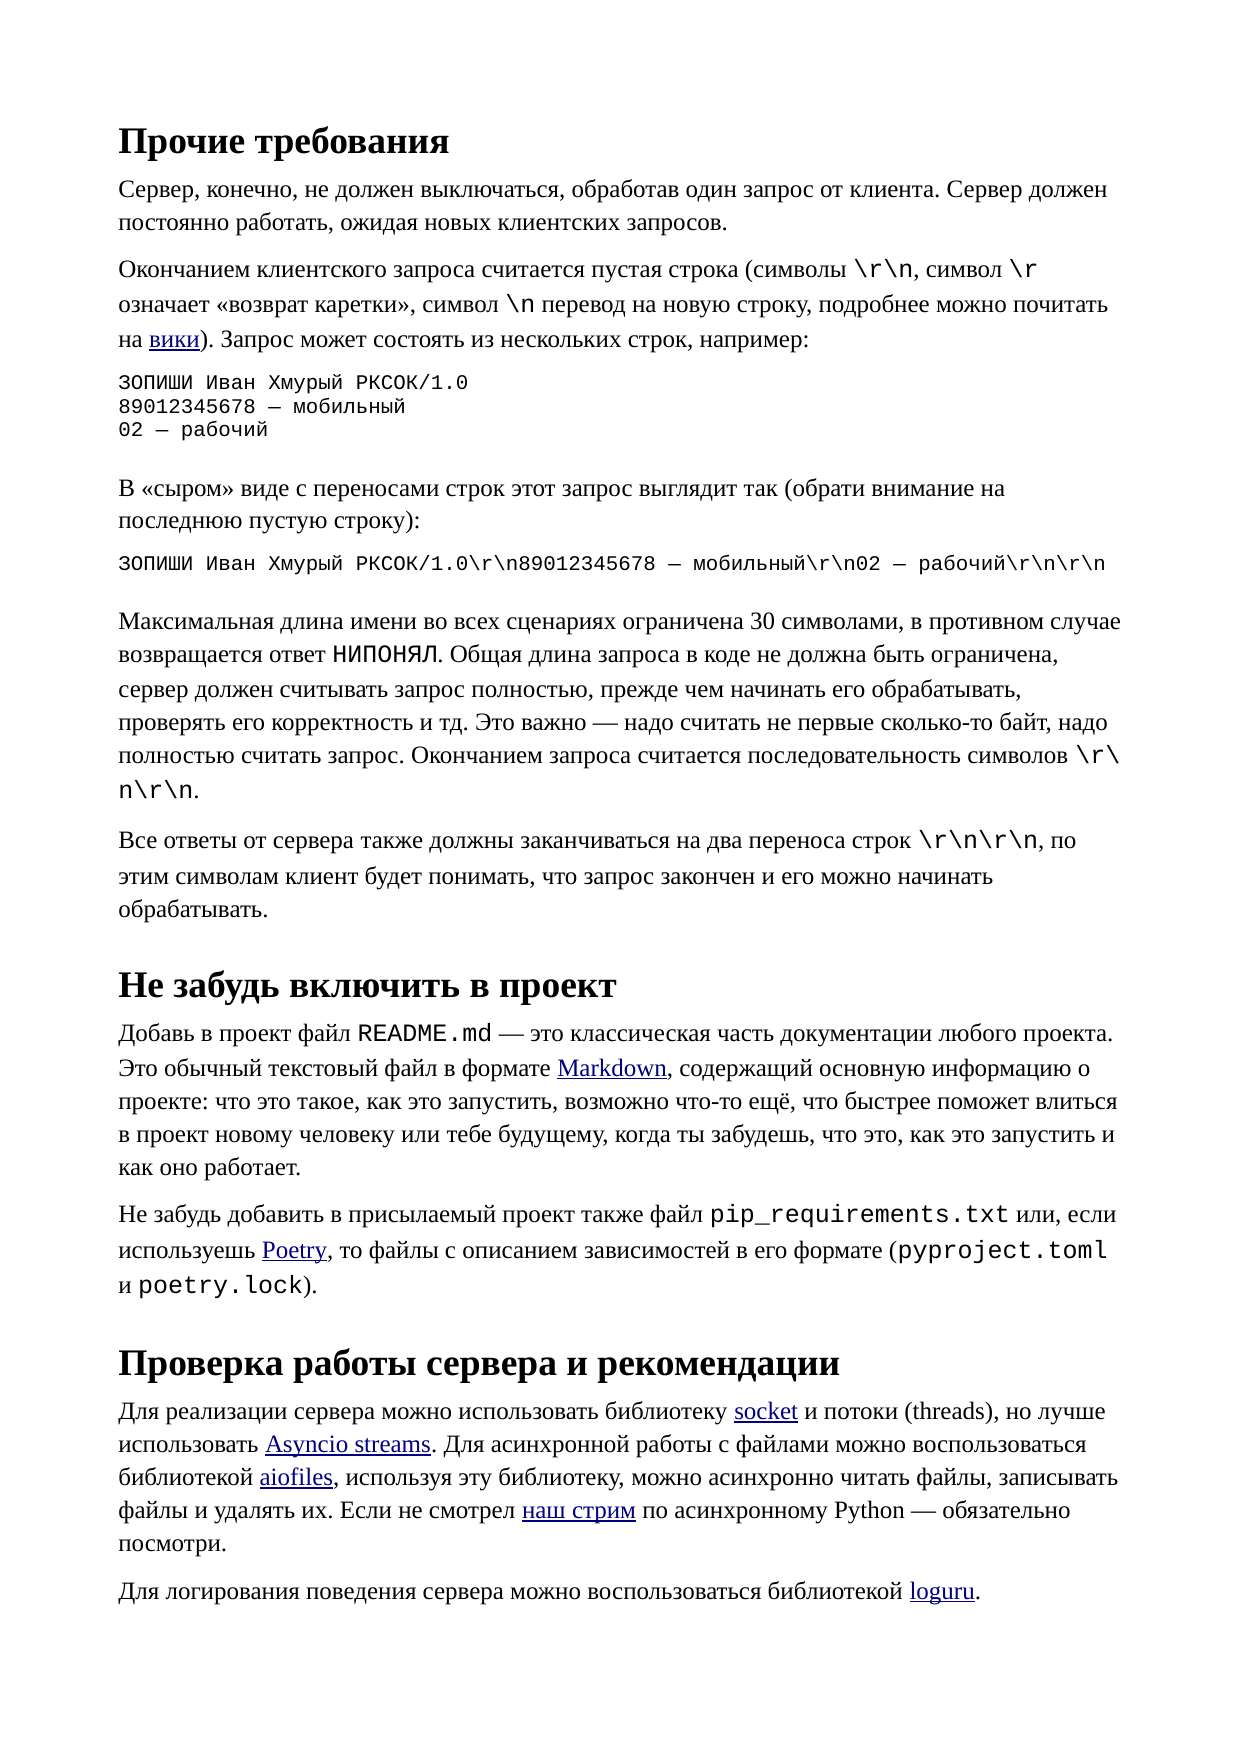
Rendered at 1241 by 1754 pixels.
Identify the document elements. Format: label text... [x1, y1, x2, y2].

text В «сыром» виде с переносами строк этот запрос выглядит так (обрати внимание на последнюю пустую строку): [118, 473, 1122, 534]
text Добавь в проект файл README.md — это классическая часть документации любого проекта. Это обычный текстовый файл в формате Markdown, содержащий основную информацию о проекте: что это такое, как это запустить, возможно что-то ещё, что быстрее поможет влиться в проект новому человеку или тебе будущему, когда ты забудешь, что это, как это запустить и как оно работает. [118, 1018, 1122, 1181]
text Для логирования поведения сервера можно воспользоваться библиотекой loguru. [118, 1576, 1122, 1605]
text 02 — рабочий [118, 419, 1122, 443]
text Сервер, конечно, не должен выключаться, обработав один запрос от клиента. Сервер должен постоянно работать, ожидая новых клиентских запросов. [118, 174, 1122, 236]
text Максимальная длина имени во всех сценариях ограничена 30 символами, в противном случае возвращается ответ НИПОНЯЛ. Общая длина запроса в коде не должна быть ограничена, сервер должен считывать запрос полностью, прежде чем начинать его обрабатывать, проверять его корректность и тд. Это важно — надо считать не первые сколько-то байт, надо полностью считать запрос. Окончанием запроса считается последовательность символов \r\n\r\n. [118, 606, 1122, 806]
subtitle Прочие требования [118, 118, 1122, 161]
subtitle Проверка работы сервера и рекомендации [118, 1341, 1122, 1384]
text Для реализации сервера можно использовать библиотеку socket и потоки (threads), но лучше использовать Asyncio streams. Для асинхронной работы с файлами можно воспользоваться библиотекой aiofiles, используя эту библиотеку, можно асинхронно читать файлы, записывать файлы и удалять их. Если не смотрел наш стрим по асинхронному Python — обязательно посмотри. [118, 1396, 1122, 1557]
text ЗОПИШИ Иван Хмурый РКСОК/1.0\r\n89012345678 — мобильный\r\n02 — рабочий\r\n\r\n [118, 553, 1122, 577]
text ЗОПИШИ Иван Хмурый РКСОК/1.0 [118, 372, 1122, 396]
text 89012345678 — мобильный [118, 396, 1122, 419]
text Все ответы от сервера также должны заканчиваться на два переноса строк \r\n\r\n, по этим символам клиент будет понимать, что запрос закончен и его можно начинать обрабатывать. [118, 826, 1122, 922]
subtitle Не забудь включить в проект [118, 962, 1122, 1005]
text Окончанием клиентского запроса считается пустая строка (символы \r\n, символ \r означает «возврат каретки», символ \n перевод на новую строку, подробнее можно почитать на вики). Запрос может состоять из нескольких строк, например: [118, 254, 1122, 353]
text Не забудь добавить в присылаемый проект также файл pip_requirements.txt или, если используешь Poetry, то файлы с описанием зависимостей в его формате (pyproject.toml и poetry.lock). [118, 1199, 1122, 1301]
